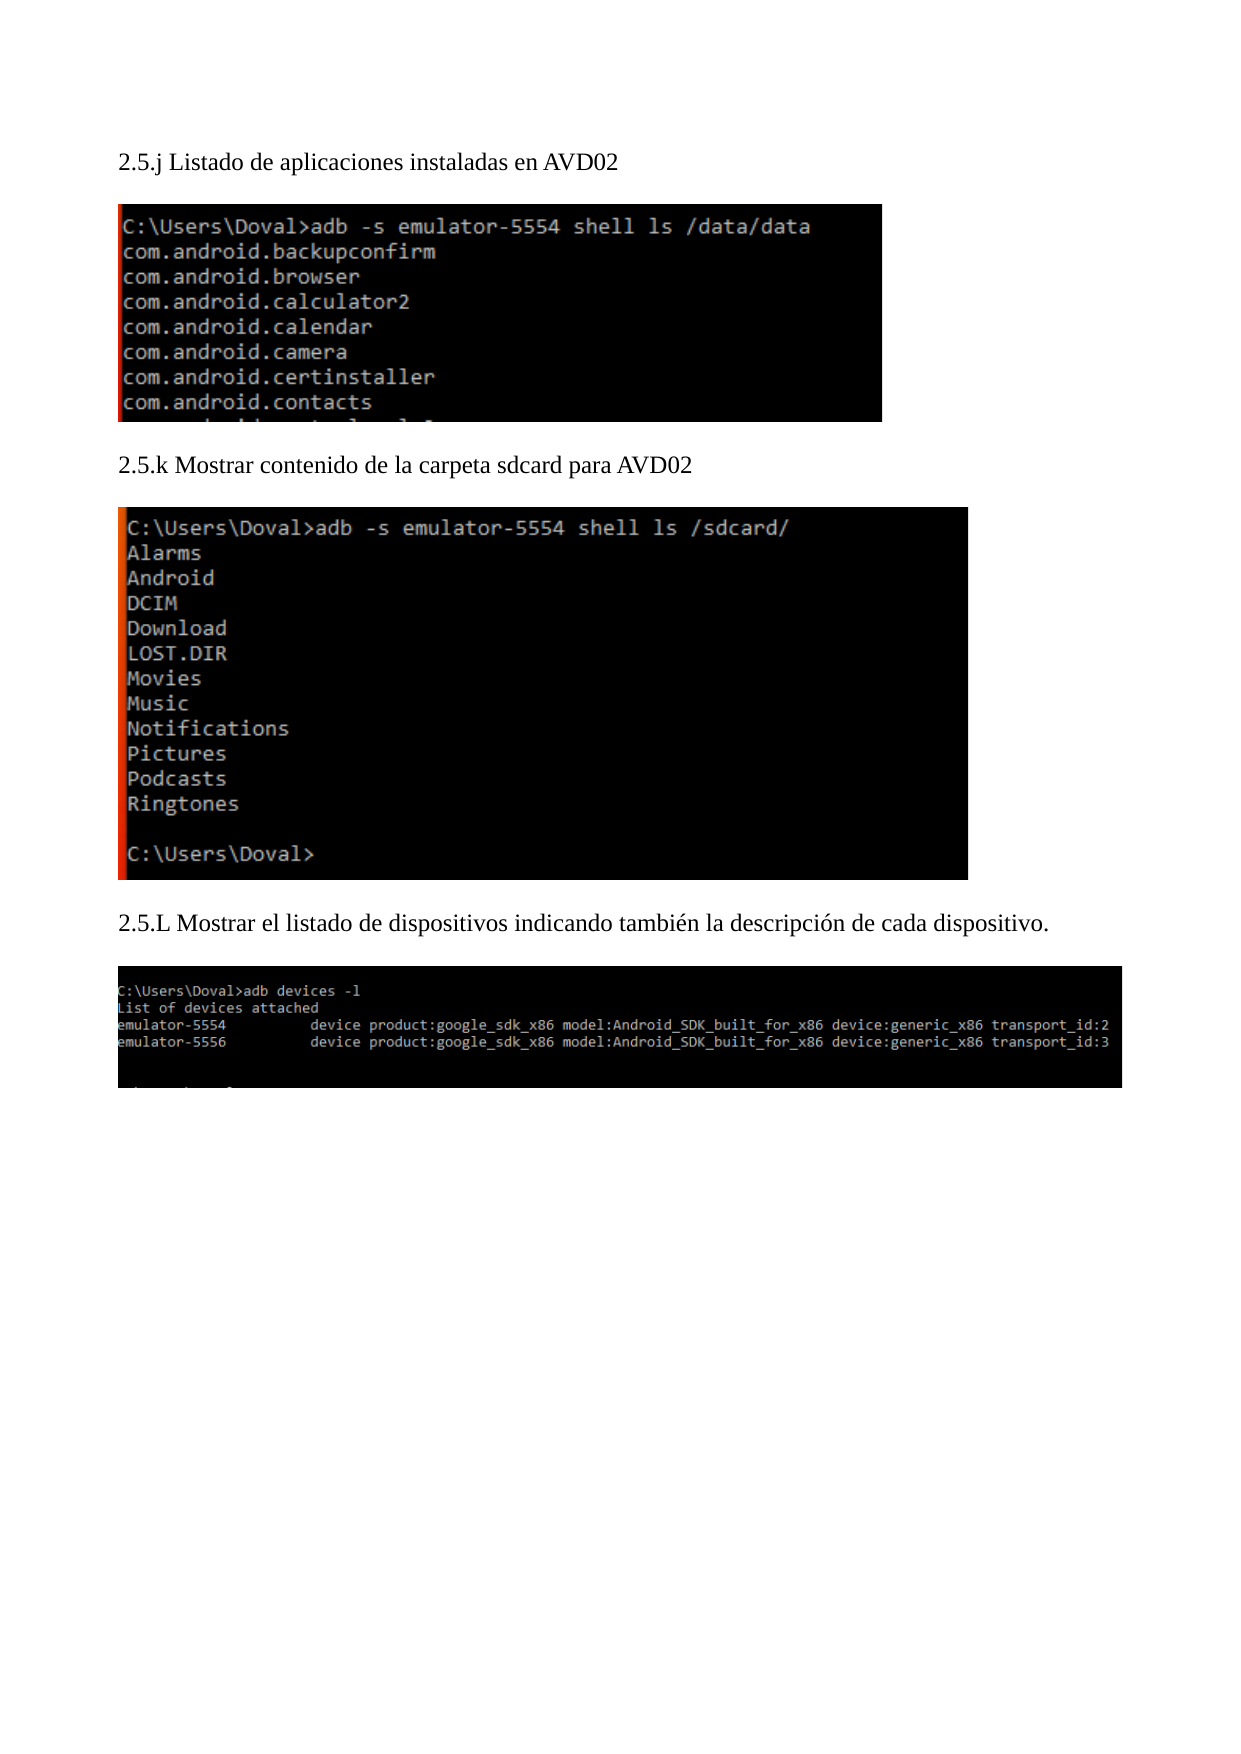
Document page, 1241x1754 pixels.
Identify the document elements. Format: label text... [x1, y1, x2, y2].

text 2.5.j Listado de aplicaciones instaladas en AVD02 [118, 147, 1122, 176]
text 2.5.L Mostrar el listado de dispositivos indicando también la descripción de cada dispositivo. [118, 908, 1122, 937]
text 2.5.k Mostrar contenido de la carpeta sdcard para AVD02 [118, 450, 1122, 479]
